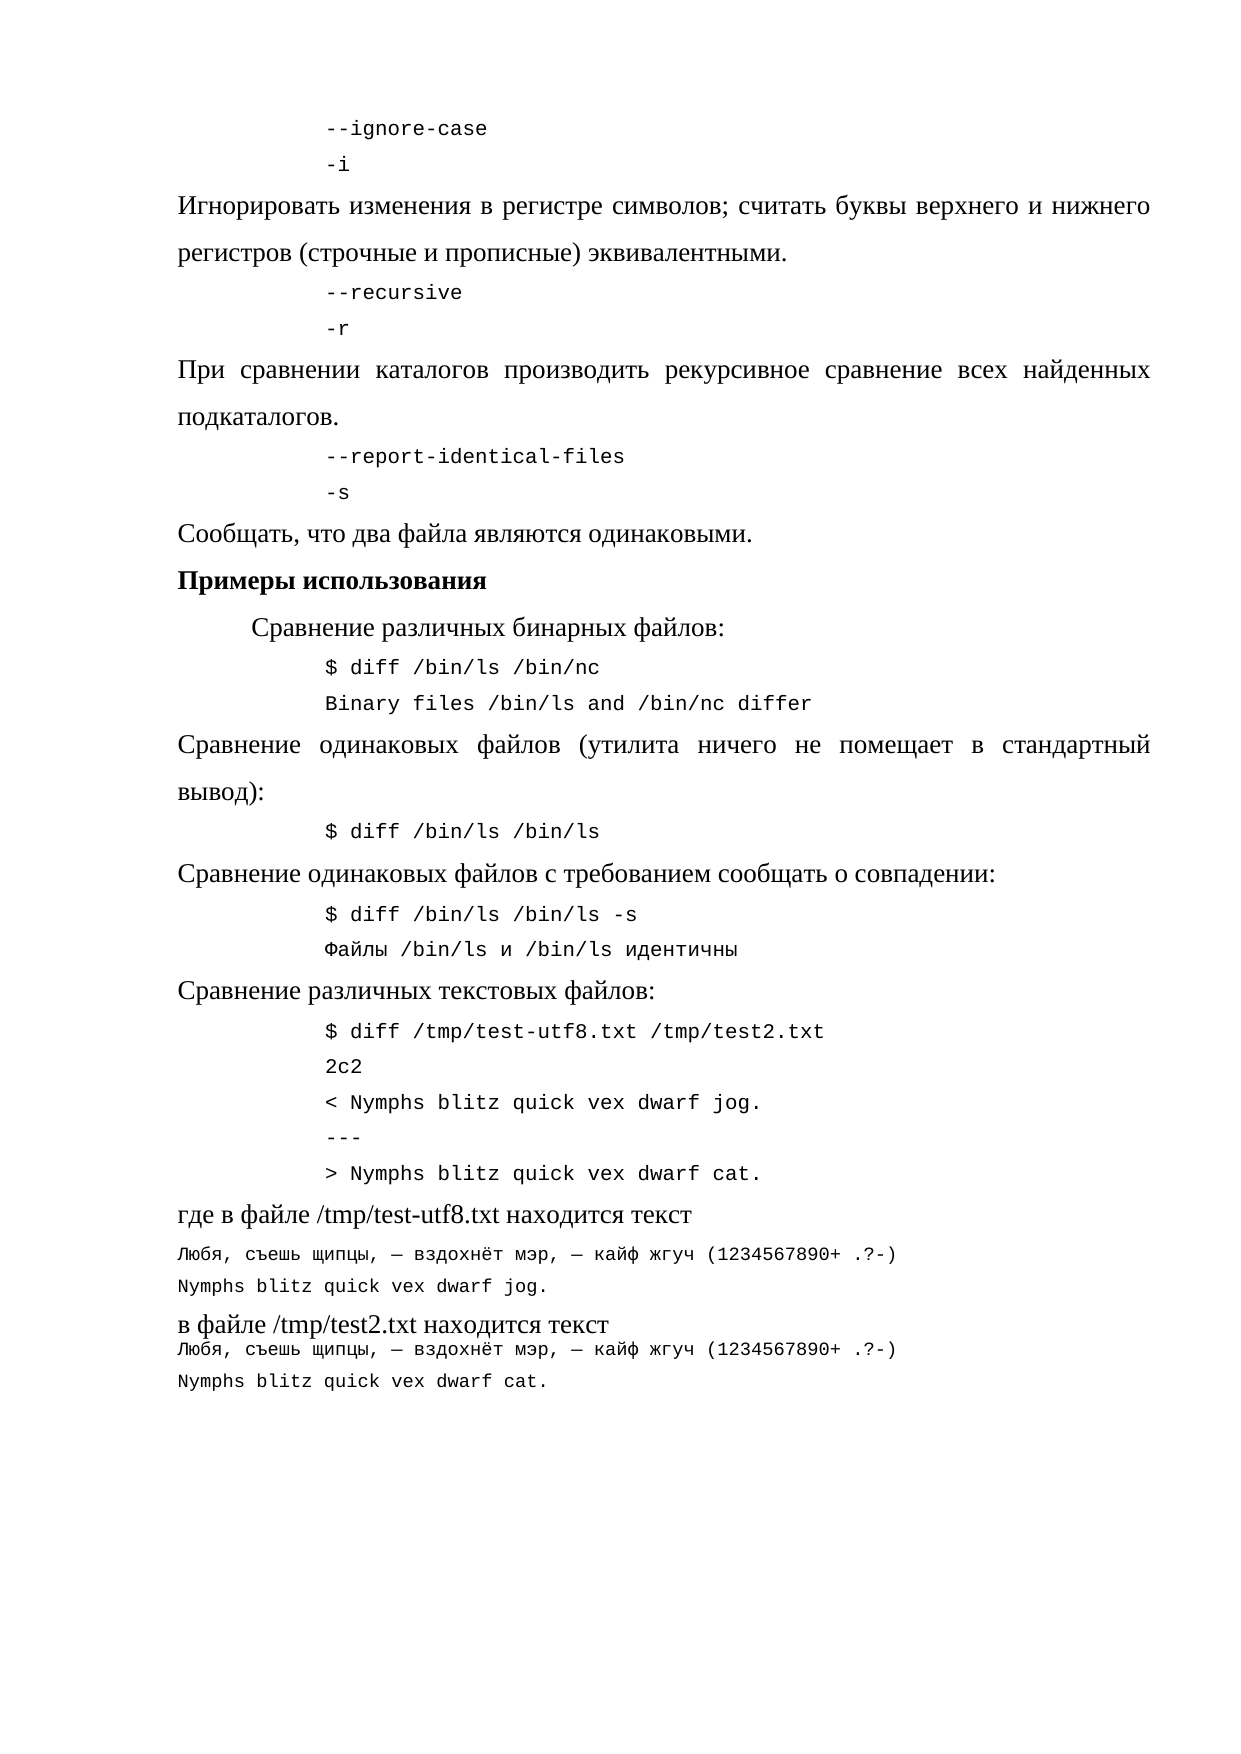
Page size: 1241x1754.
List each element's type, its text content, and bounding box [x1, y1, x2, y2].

text Любя, съешь щипцы, — вздохнёт мэр, — кайф жгуч (1234567890+ .?-) [177, 1245, 1152, 1266]
text Сравнение одинаковых файлов (утилита ничего не помещает в стандартный вывод): [177, 728, 1152, 806]
text Binary files /bin/ls and /bin/nc differ [325, 693, 1152, 716]
subtitle Примеры использования [177, 564, 1152, 595]
text где в файле /tmp/test-utf8.txt находится текст [177, 1198, 1152, 1229]
text $ diff /bin/ls /bin/ls [325, 821, 1152, 845]
text --- [325, 1127, 1152, 1151]
text Сравнение различных бинарных файлов: [177, 611, 1152, 642]
text > Nymphs blitz quick vex dwarf cat. [325, 1163, 1152, 1186]
text Игнорировать изменения в регистре символов; считать буквы верхнего и нижнего регистров (строчные и прописные) эквивалентными. [177, 189, 1152, 267]
text --ignore-case [325, 118, 1152, 142]
text Сравнение различных текстовых файлов: [177, 974, 1152, 1006]
text $ diff /bin/ls /bin/nc [325, 657, 1152, 681]
text 2c2 [325, 1056, 1152, 1080]
text Сравнение одинаковых файлов с требованием сообщать о совпадении: [177, 857, 1152, 888]
text Любя, съешь щипцы, — вздохнёт мэр, — кайф жгуч (1234567890+ .?-) [177, 1340, 1152, 1361]
text < Nymphs blitz quick vex dwarf jog. [325, 1092, 1152, 1116]
text -s [325, 482, 1152, 506]
text Файлы /bin/ls и /bin/ls идентичны [325, 939, 1152, 963]
text Сообщать, что два файла являются одинаковыми. [177, 517, 1152, 548]
text --report-identical-files [325, 446, 1152, 470]
text Nymphs blitz quick vex dwarf jog. [177, 1277, 1152, 1298]
text -i [325, 153, 1152, 177]
text --recursive [325, 282, 1152, 306]
text в файле /tmp/test2.txt находится текст [177, 1308, 1152, 1340]
text При сравнении каталогов производить рекурсивное сравнение всех найденных подкаталогов. [177, 353, 1152, 431]
text -r [325, 318, 1152, 341]
text $ diff /tmp/test-utf8.txt /tmp/test2.txt [325, 1021, 1152, 1045]
text $ diff /bin/ls /bin/ls -s [325, 903, 1152, 927]
text Nymphs blitz quick vex dwarf cat. [177, 1372, 1152, 1393]
